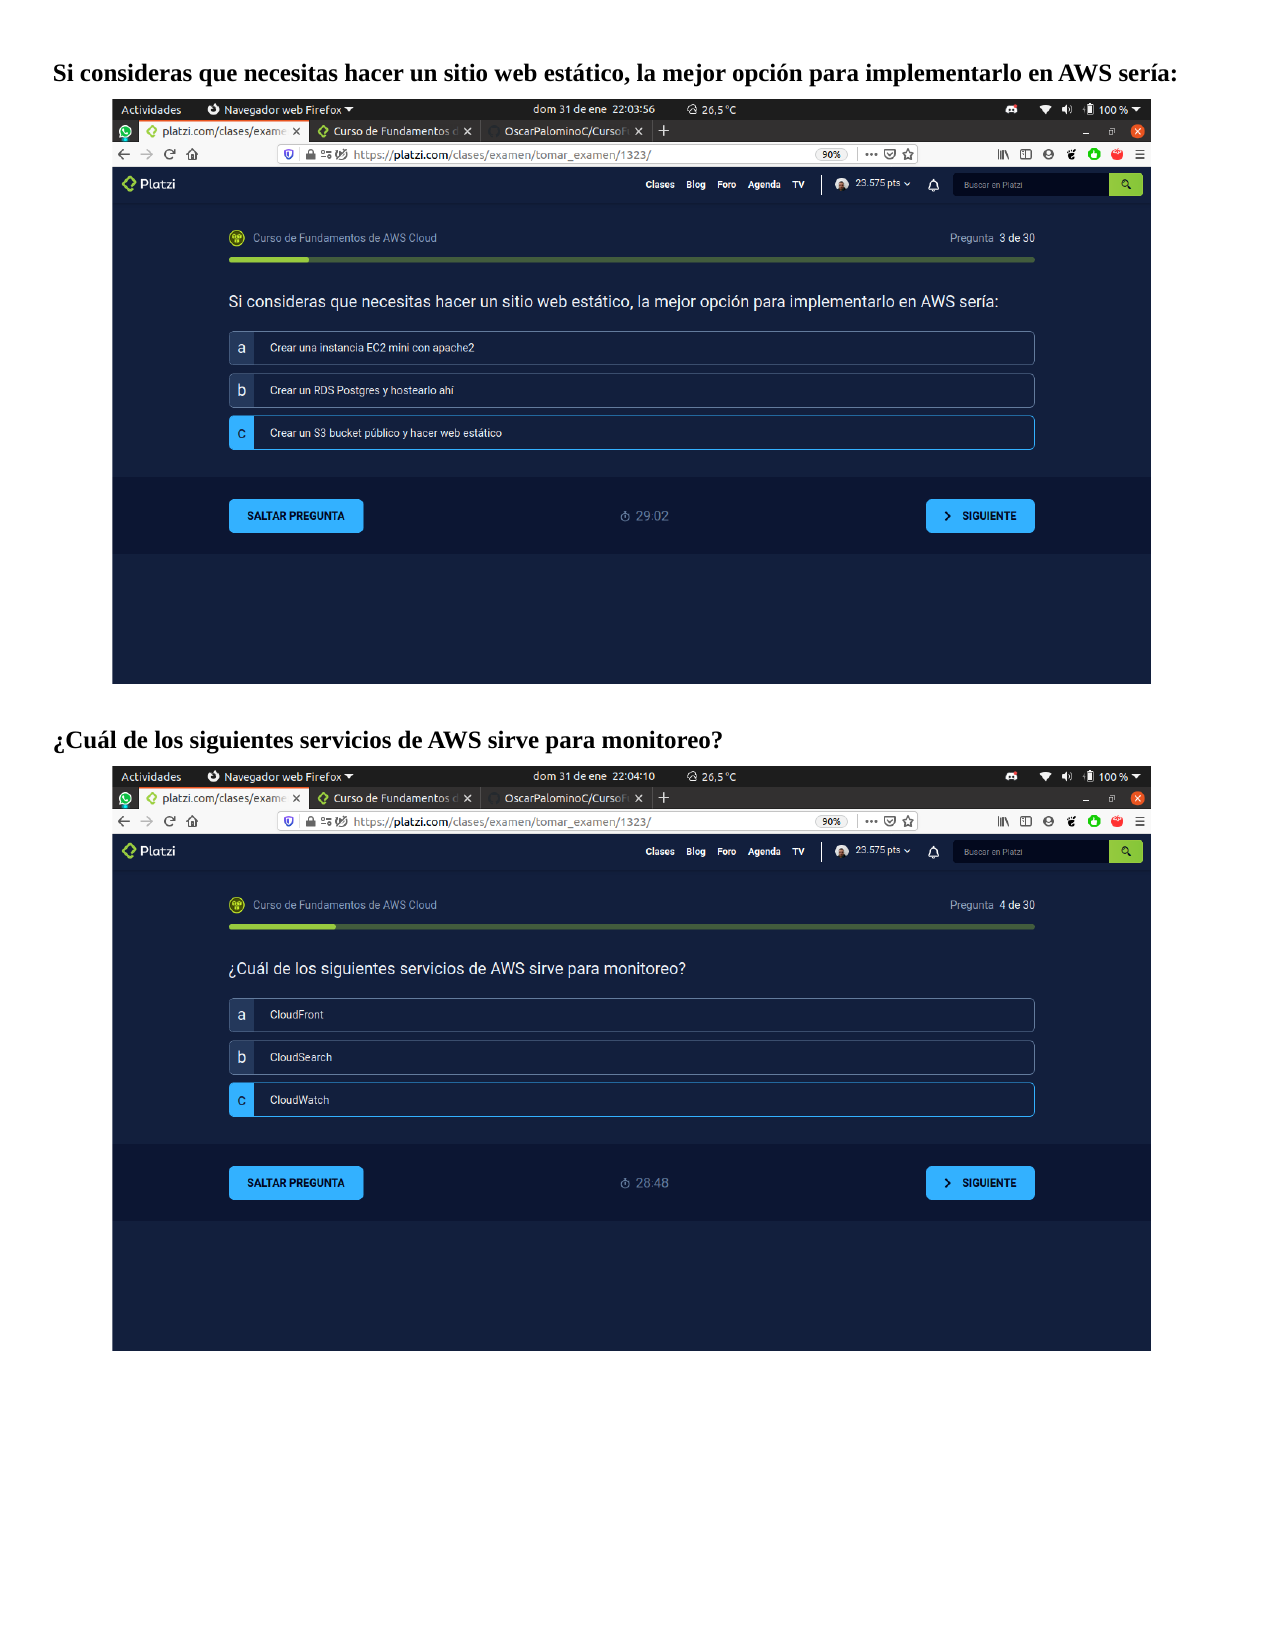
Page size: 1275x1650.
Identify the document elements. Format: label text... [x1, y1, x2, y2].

subtitle ¿Cuál de los siguientes servicios de AWS sirve para monitoreo? [53, 725, 1211, 754]
picture [112, 99, 1151, 684]
picture [112, 766, 1151, 1351]
subtitle Si consideras que necesitas hacer un sitio web estático, la mejor opción para implementarlo en AWS sería: [53, 58, 1211, 87]
